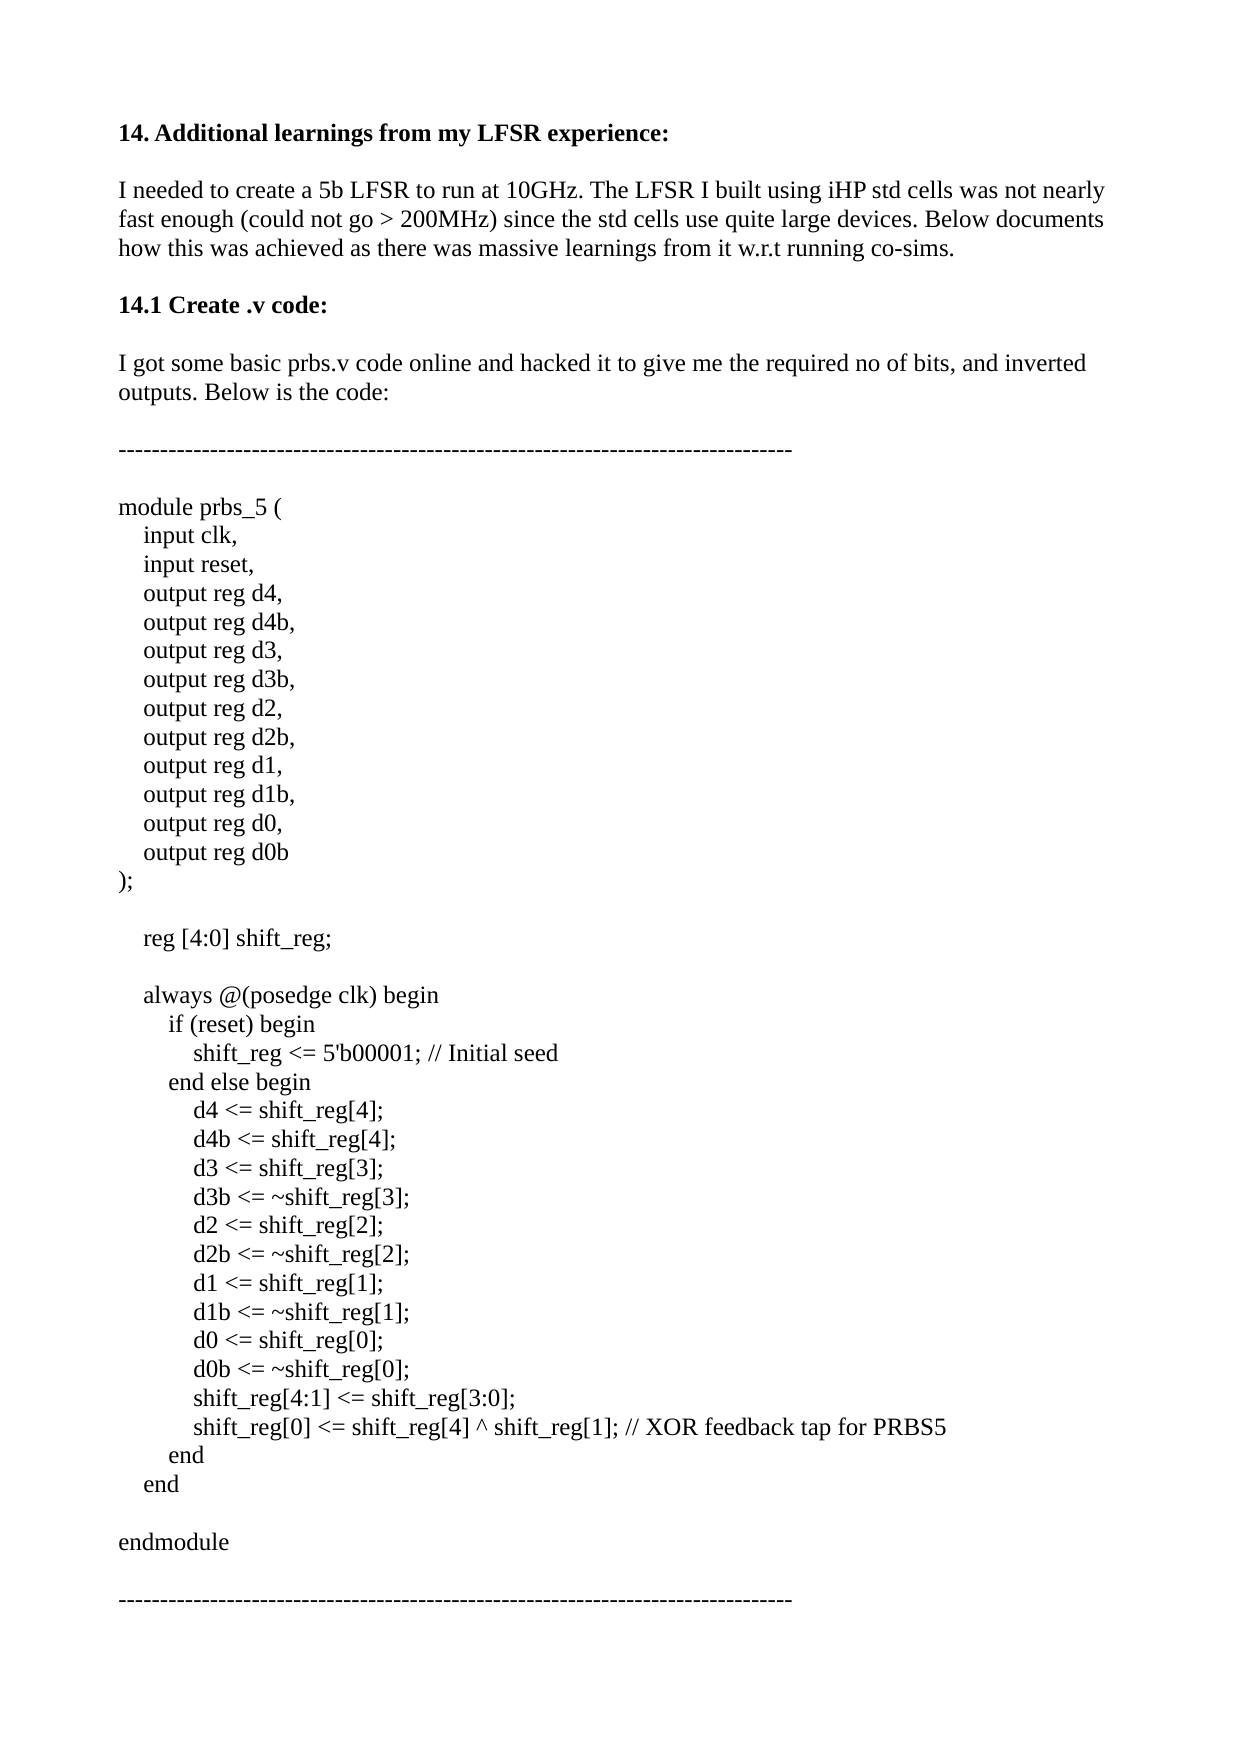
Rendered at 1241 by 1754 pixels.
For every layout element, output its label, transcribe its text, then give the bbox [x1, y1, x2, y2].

text d2 <= shift_reg[2]; [118, 1211, 1122, 1239]
text d4 <= shift_reg[4]; [118, 1096, 1122, 1124]
text endmodule [118, 1527, 1122, 1556]
text output reg d1b, [118, 779, 1122, 808]
text d4b <= shift_reg[4]; [118, 1124, 1122, 1153]
text d0b <= ~shift_reg[0]; [118, 1354, 1122, 1383]
text shift_reg[0] <= shift_reg[4] ^ shift_reg[1]; // XOR feedback tap for PRBS5 [118, 1412, 1122, 1441]
text output reg d3b, [118, 664, 1122, 693]
text d3 <= shift_reg[3]; [118, 1153, 1122, 1182]
text end else begin [118, 1067, 1122, 1096]
text d0 <= shift_reg[0]; [118, 1326, 1122, 1354]
text output reg d1, [118, 751, 1122, 779]
text if (reset) begin [118, 1009, 1122, 1038]
text output reg d4b, [118, 607, 1122, 636]
text end [118, 1441, 1122, 1469]
text d1 <= shift_reg[1]; [118, 1268, 1122, 1297]
text shift_reg <= 5'b00001; // Initial seed [118, 1038, 1122, 1067]
text d1b <= ~shift_reg[1]; [118, 1297, 1122, 1326]
text shift_reg[4:1] <= shift_reg[3:0]; [118, 1383, 1122, 1412]
text module prbs_5 ( [118, 492, 1122, 521]
text 14.1 Create .v code: [118, 291, 1122, 319]
text output reg d0, [118, 808, 1122, 837]
text output reg d3, [118, 636, 1122, 664]
text output reg d4, [118, 578, 1122, 607]
text reg [4:0] shift_reg; [118, 923, 1122, 952]
text --------------------------------------------------------------------------------- [118, 434, 1122, 463]
text output reg d2b, [118, 722, 1122, 751]
text input reset, [118, 549, 1122, 578]
text output reg d2, [118, 693, 1122, 722]
text always @(posedge clk) begin [118, 981, 1122, 1009]
text end [118, 1469, 1122, 1498]
text 14. Additional learnings from my LFSR experience: [118, 118, 1122, 147]
text d3b <= ~shift_reg[3]; [118, 1182, 1122, 1211]
text d2b <= ~shift_reg[2]; [118, 1239, 1122, 1268]
text I needed to create a 5b LFSR to run at 10GHz. The LFSR I built using iHP std cells was not nearly fast enough (could not go > 200MHz) since the std cells use quite large devices. Below documents how this was achieved as there was massive learnings from it w.r.t running co-sims. [118, 176, 1122, 262]
text ); [118, 866, 1122, 894]
text --------------------------------------------------------------------------------- [118, 1584, 1122, 1613]
text output reg d0b [118, 837, 1122, 866]
text input clk, [118, 521, 1122, 549]
text I got some basic prbs.v code online and hacked it to give me the required no of bits, and inverted outputs. Below is the code: [118, 348, 1122, 406]
